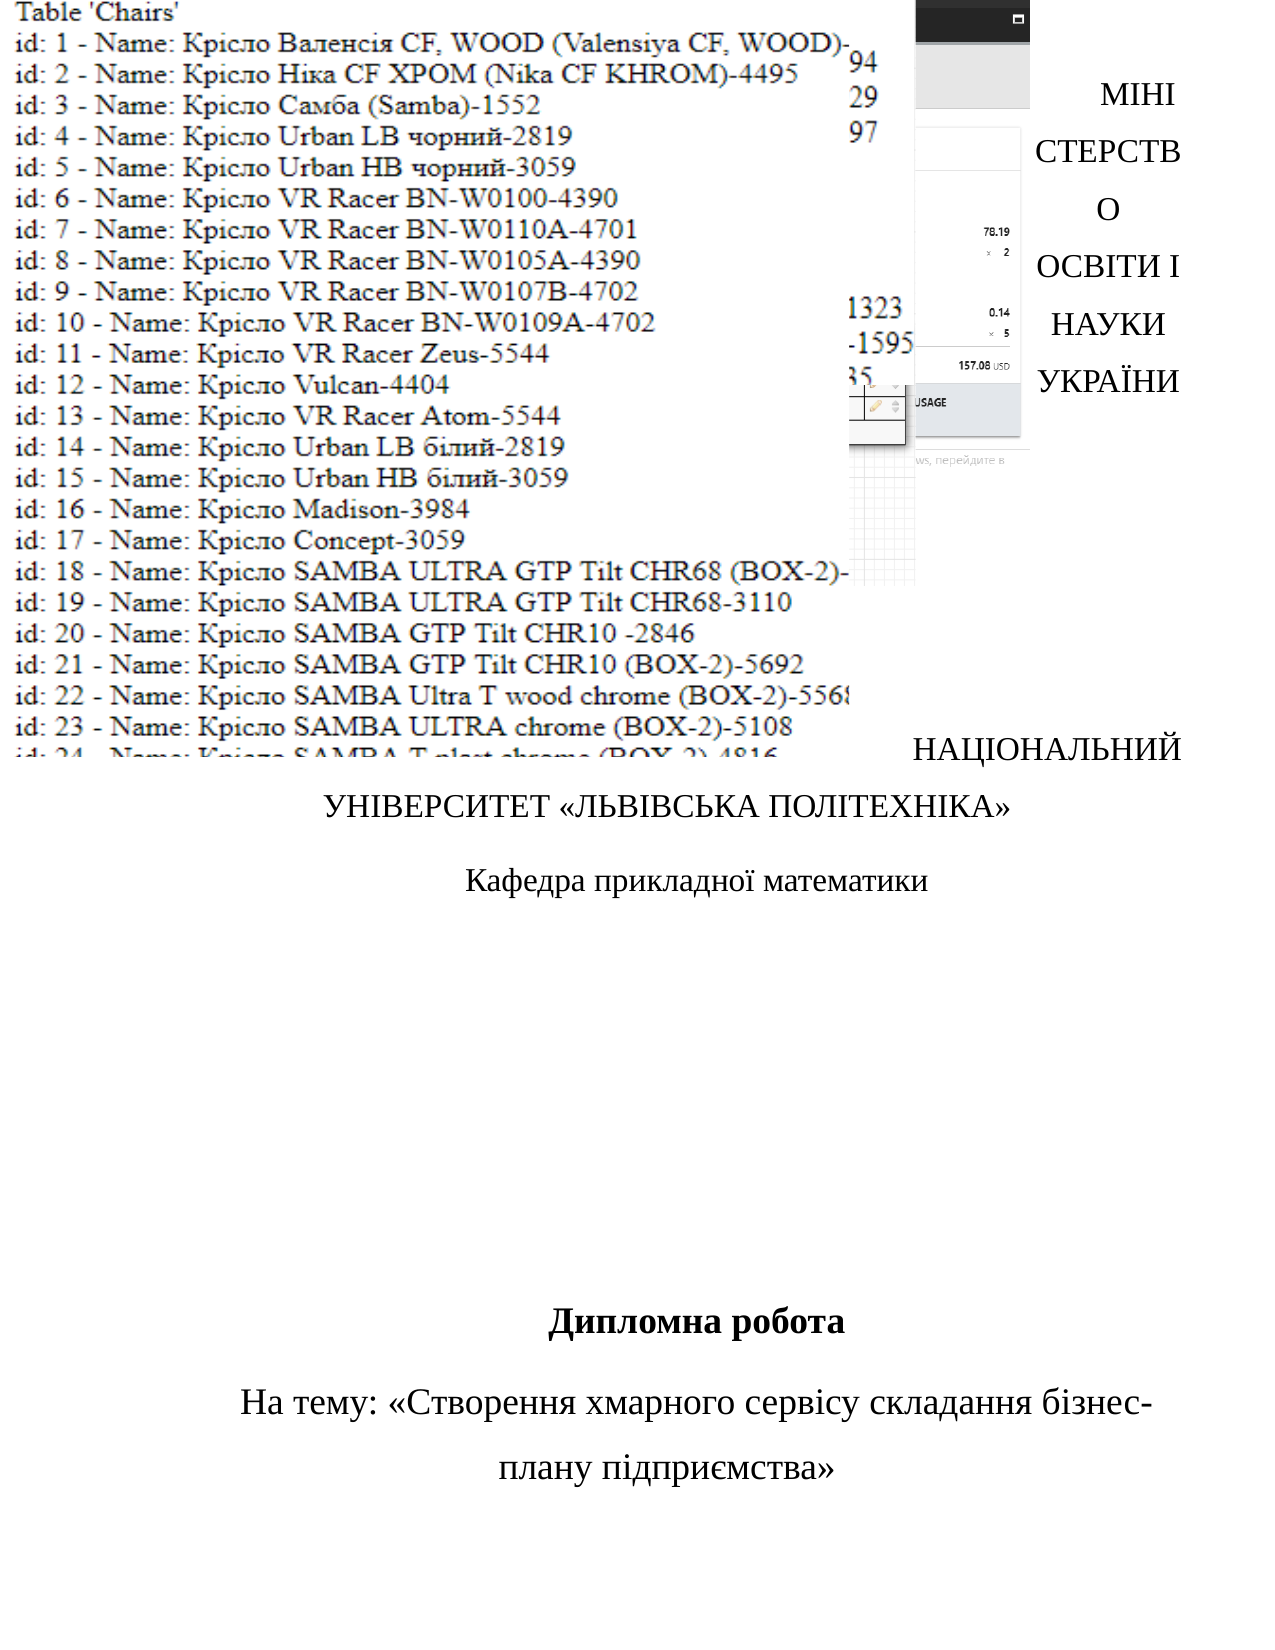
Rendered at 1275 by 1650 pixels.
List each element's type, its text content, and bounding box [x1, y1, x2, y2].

text На тему: «Створення хмарного сервісу складання бізнес-плану підприємства» [148, 1379, 1186, 1487]
picture [0, 0, 1030, 757]
text Кафедра прикладної математики [148, 861, 1186, 899]
text Дипломна робота [148, 1298, 1186, 1341]
text МІНІСТЕРСТВО ОСВІТИ І НАУКИ УКРАЇНИ [1030, 74, 1186, 400]
text НАЦІОНАЛЬНИЙ УНІВЕРСИТЕТ «ЛЬВІВСЬКА ПОЛІТЕХНІКА» [148, 436, 1186, 825]
